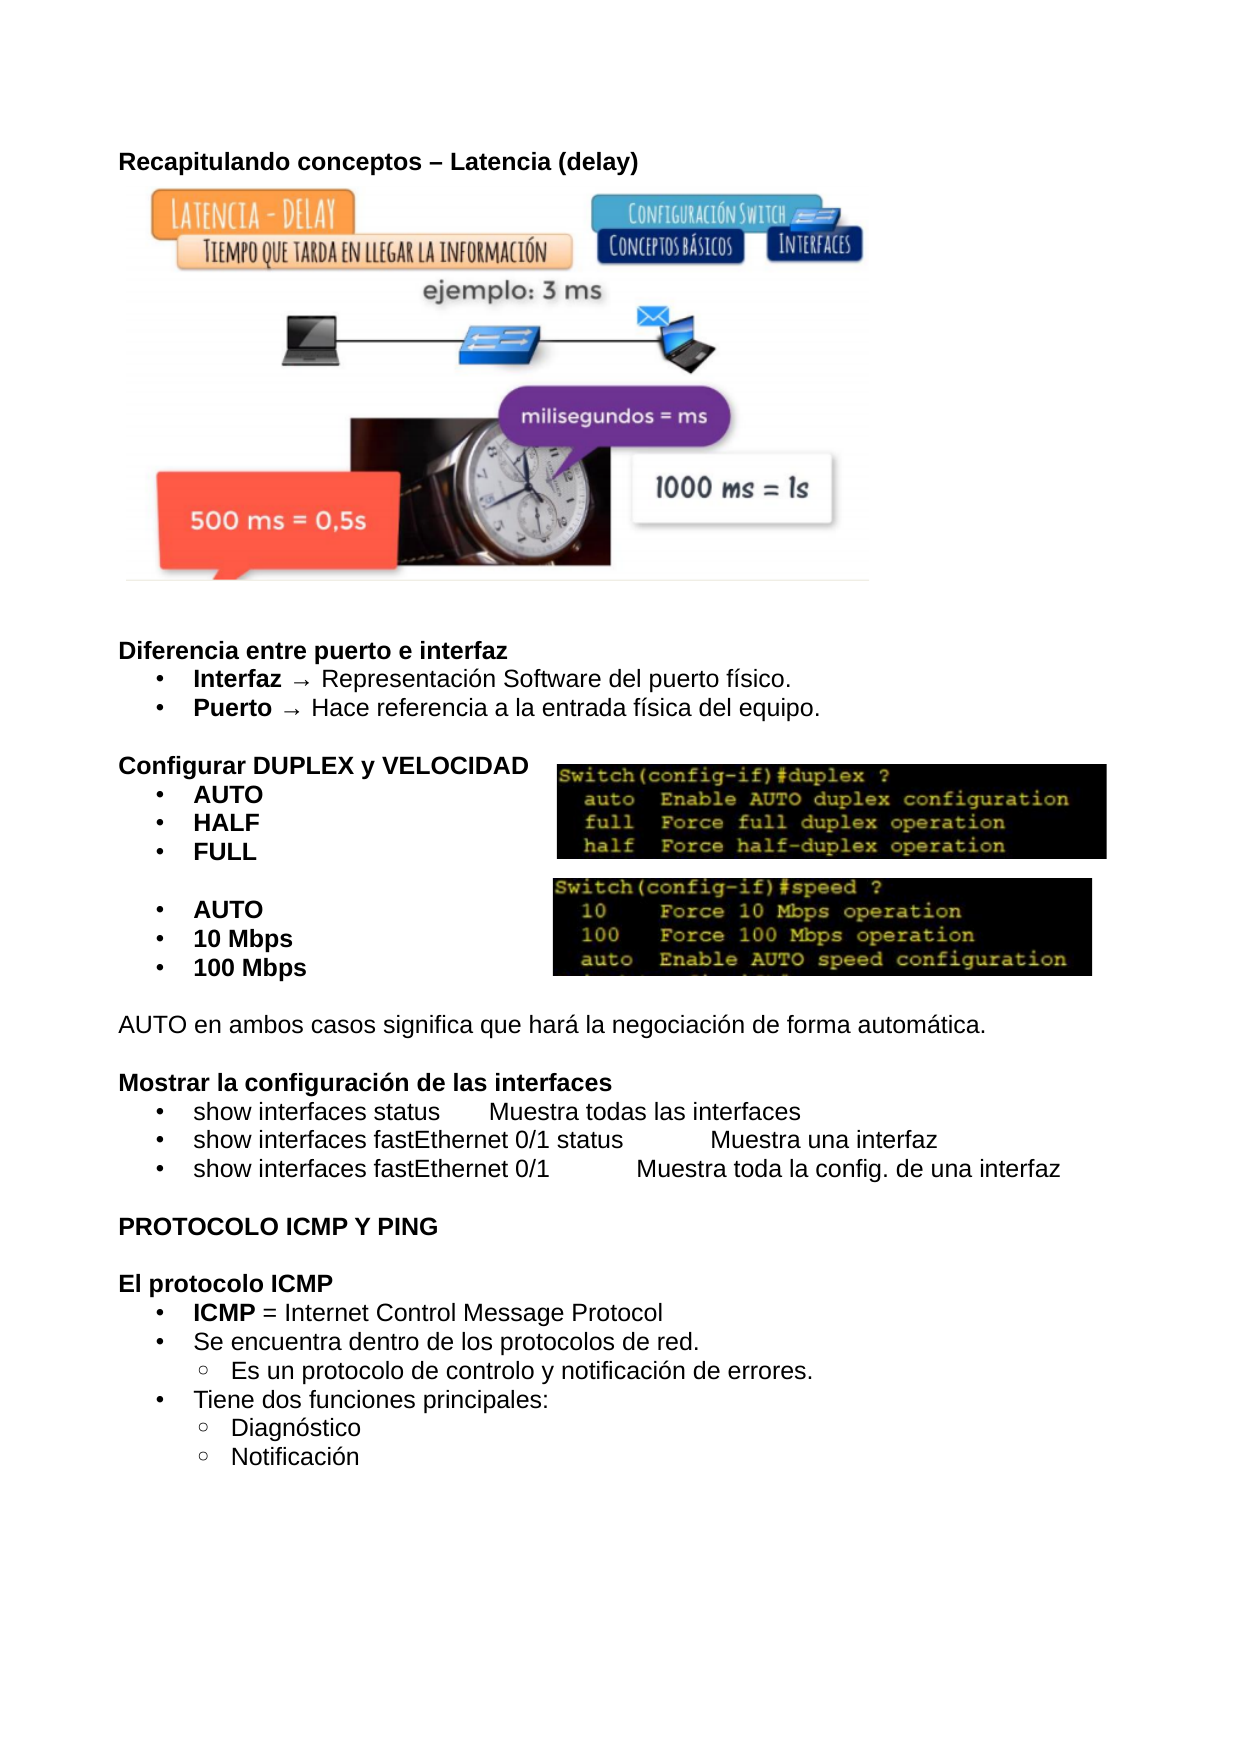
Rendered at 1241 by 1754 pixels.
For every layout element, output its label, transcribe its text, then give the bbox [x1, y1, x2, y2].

text El protocolo ICMP [118, 1269, 1122, 1298]
list [1107, 808, 1122, 837]
list Interfaz → Representación Software del puerto físico. [156, 664, 1122, 693]
list AUTO [156, 895, 552, 924]
list AUTO [156, 779, 556, 808]
picture [552, 878, 1093, 976]
text Mostrar la configuración de las interfaces [118, 1068, 1122, 1096]
picture [126, 186, 870, 581]
list [1107, 779, 1122, 808]
list Se encuentra dentro de los protocolos de red. [156, 1327, 1122, 1356]
text Diferencia entre puerto e interfaz [118, 636, 1122, 664]
list [1093, 895, 1122, 924]
list 100 Mbps [156, 953, 1122, 981]
list show interfaces fastEthernet 0/1 status Muestra una interfaz [156, 1125, 1122, 1154]
list 10 Mbps [156, 924, 552, 953]
text PROTOCOLO ICMP Y PING [118, 1212, 1122, 1241]
list show interfaces status Muestra todas las interfaces [156, 1096, 1122, 1125]
list show interfaces fastEthernet 0/1 Muestra toda la config. de una interfaz [156, 1154, 1122, 1183]
text AUTO en ambos casos significa que hará la negociación de forma automática. [118, 1010, 1122, 1039]
list FULL [156, 837, 1122, 866]
list ICMP = Internet Control Message Protocol [156, 1298, 1122, 1327]
list [1093, 924, 1122, 953]
picture [556, 764, 1107, 859]
list Diagnóstico [193, 1413, 1122, 1442]
list HALF [156, 808, 556, 837]
list Tiene dos funciones principales: [156, 1384, 1122, 1413]
text Recapitulando conceptos – Latencia (delay) [118, 147, 1122, 176]
list Es un protocolo de controlo y notificación de errores. [193, 1356, 1122, 1384]
text Configurar DUPLEX y VELOCIDAD [118, 751, 1122, 779]
list Puerto → Hace referencia a la entrada física del equipo. [156, 693, 1122, 722]
list Notificación [193, 1442, 1122, 1471]
